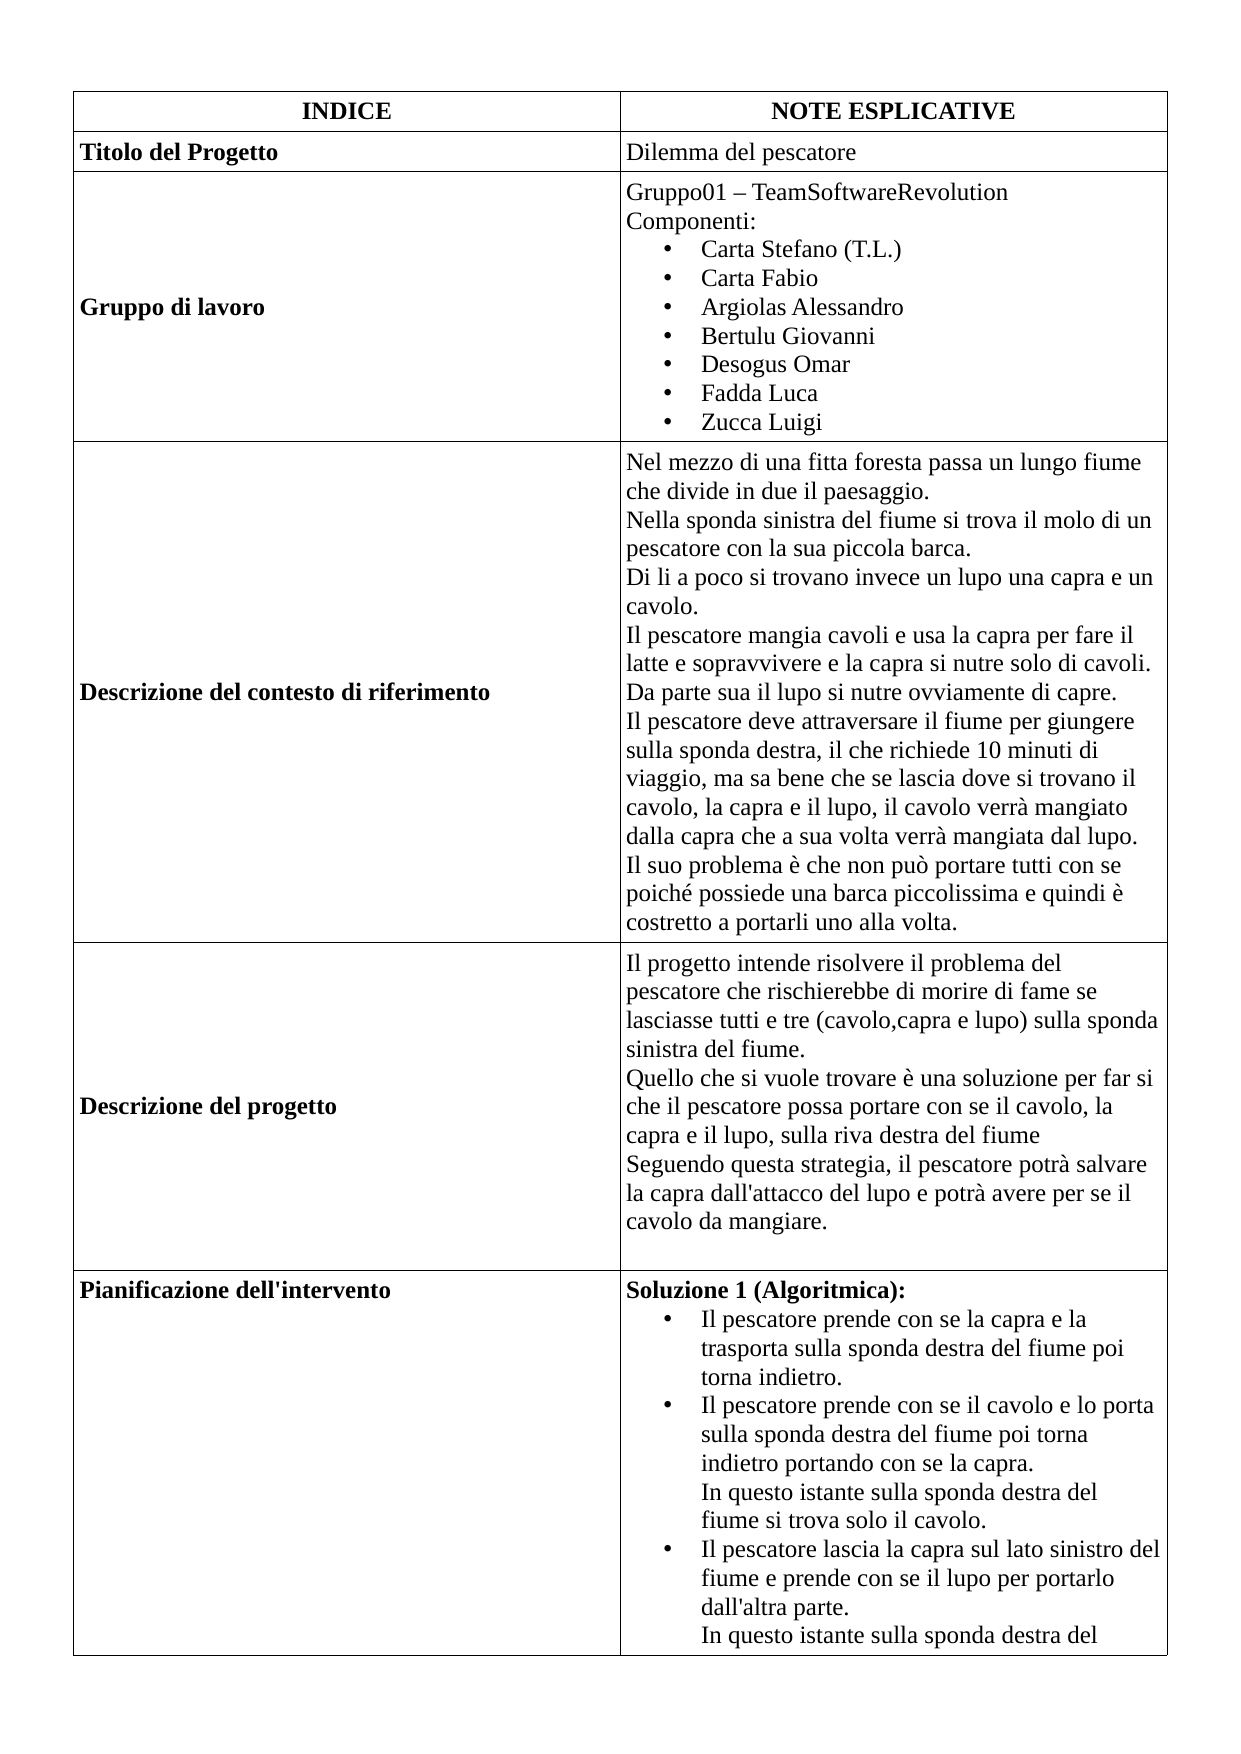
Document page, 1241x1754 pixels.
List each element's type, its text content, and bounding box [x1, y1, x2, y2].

table_cell Titolo del Progetto [74, 132, 620, 171]
table_header NOTE ESPLICATIVE [621, 92, 1167, 131]
table_cell Descrizione del contesto di riferimento [74, 442, 620, 942]
table_cell Gruppo01 – TeamSoftwareRevolution Componenti: Carta Stefano (T.L.) Carta Fabio Argiolas Alessandro Bertulu Giovanni Desogus Omar Fadda Luca Zucca Luigi [621, 172, 1167, 441]
table_cell Gruppo di lavoro [74, 172, 620, 441]
table_cell Il progetto intende risolvere il problema del pescatore che rischierebbe di morire di fame se lasciasse tutti e tre (cavolo,capra e lupo) sulla sponda sinistra del fiume. Quello che si vuole trovare è una soluzione per far si che il pescatore possa portare con se il cavolo, la capra e il lupo, sulla riva destra del fiume Seguendo questa strategia, il pescatore potrà salvare la capra dall'attacco del lupo e potrà avere per se il cavolo da mangiare. [621, 943, 1167, 1269]
table_cell Pianificazione dell'intervento [74, 1271, 620, 1655]
table_cell Nel mezzo di una fitta foresta passa un lungo fiume che divide in due il paesaggio. Nella sponda sinistra del fiume si trova il molo di un pescatore con la sua piccola barca. Di li a poco si trovano invece un lupo una capra e un cavolo. Il pescatore mangia cavoli e usa la capra per fare il latte e sopravvivere e la capra si nutre solo di cavoli. Da parte sua il lupo si nutre ovviamente di capre. Il pescatore deve attraversare il fiume per giungere sulla sponda destra, il che richiede 10 minuti di viaggio, ma sa bene che se lascia dove si trovano il cavolo, la capra e il lupo, il cavolo verrà mangiato dalla capra che a sua volta verrà mangiata dal lupo. Il suo problema è che non può portare tutti con se poiché possiede una barca piccolissima e quindi è costretto a portarli uno alla volta. [621, 442, 1167, 942]
table_header INDICE [74, 92, 620, 131]
table_cell Dilemma del pescatore [621, 132, 1167, 171]
table_cell Soluzione 1 (Algoritmica): Il pescatore prende con se la capra e la trasporta sulla sponda destra del fiume poi torna indietro. Il pescatore prende con se il cavolo e lo porta sulla sponda destra del fiume poi torna indietro portando con se la capra. In questo istante sulla sponda destra del fiume si trova solo il cavolo. Il pescatore lascia la capra sul lato sinistro del fiume e prende con se il lupo per portarlo dall'altra parte. In questo istante sulla sponda destra del fiume si trovano cavolo e lupo. Lasciato sulla sponda destra il lupo torna indietro. Il pescatore ora, porta con se la capra verso la parte destra del fiume. Costi: Per mettere in pratica questo schema occorre il possesso, da parte del pescatore, di una barca. Inoltre, occorrono conoscenze di navigazione. Soluzione 2: Il pescatore, armato di museruole, lega il muso della capra e del lupo in modo che la capra non mangi il cavolo e che il lupo non aggredisca la capra A questo punto trasposta il lupo sull'altra sponde e torna indietro Trasporta ora la capra e torna indietro Ora è la volta del cavolo Il viaggio è finito Costi: Per mettere in pratica questa soluzione il pescatore deve possedere una barca, buone conoscenze di navigazione e due museruole. Soluzione 3: Il pescatore si procura un canotto, un contenitore e due corde Lega il canotto alla barca utilizzando una corda mentre con l'altra lega il contenitore Mette nel contenitore il cavolo Fa salire il lupo sul canotto Prende con se sulla barca la capra A questo punto è pronto per attraversare il fiume Costi: Per mettere in pratica questo schema, il pescatore, dovrà procurarsi un canotto, un contenitore e due corde oltre ad essere già in possesso di una barca e di sufficienti conoscenze di navigazione. Fattori di rischio: Corrente contraria al senso di navigazione Massi e scogli in mezzo al cammino che possono affondare la piccola imbarcazione Unghie del lupo talmente tanto lunghe e affilate da poter bucare il canotto Le corde si possono spezzare [621, 1271, 1167, 1655]
table_cell Descrizione del progetto [74, 943, 620, 1269]
